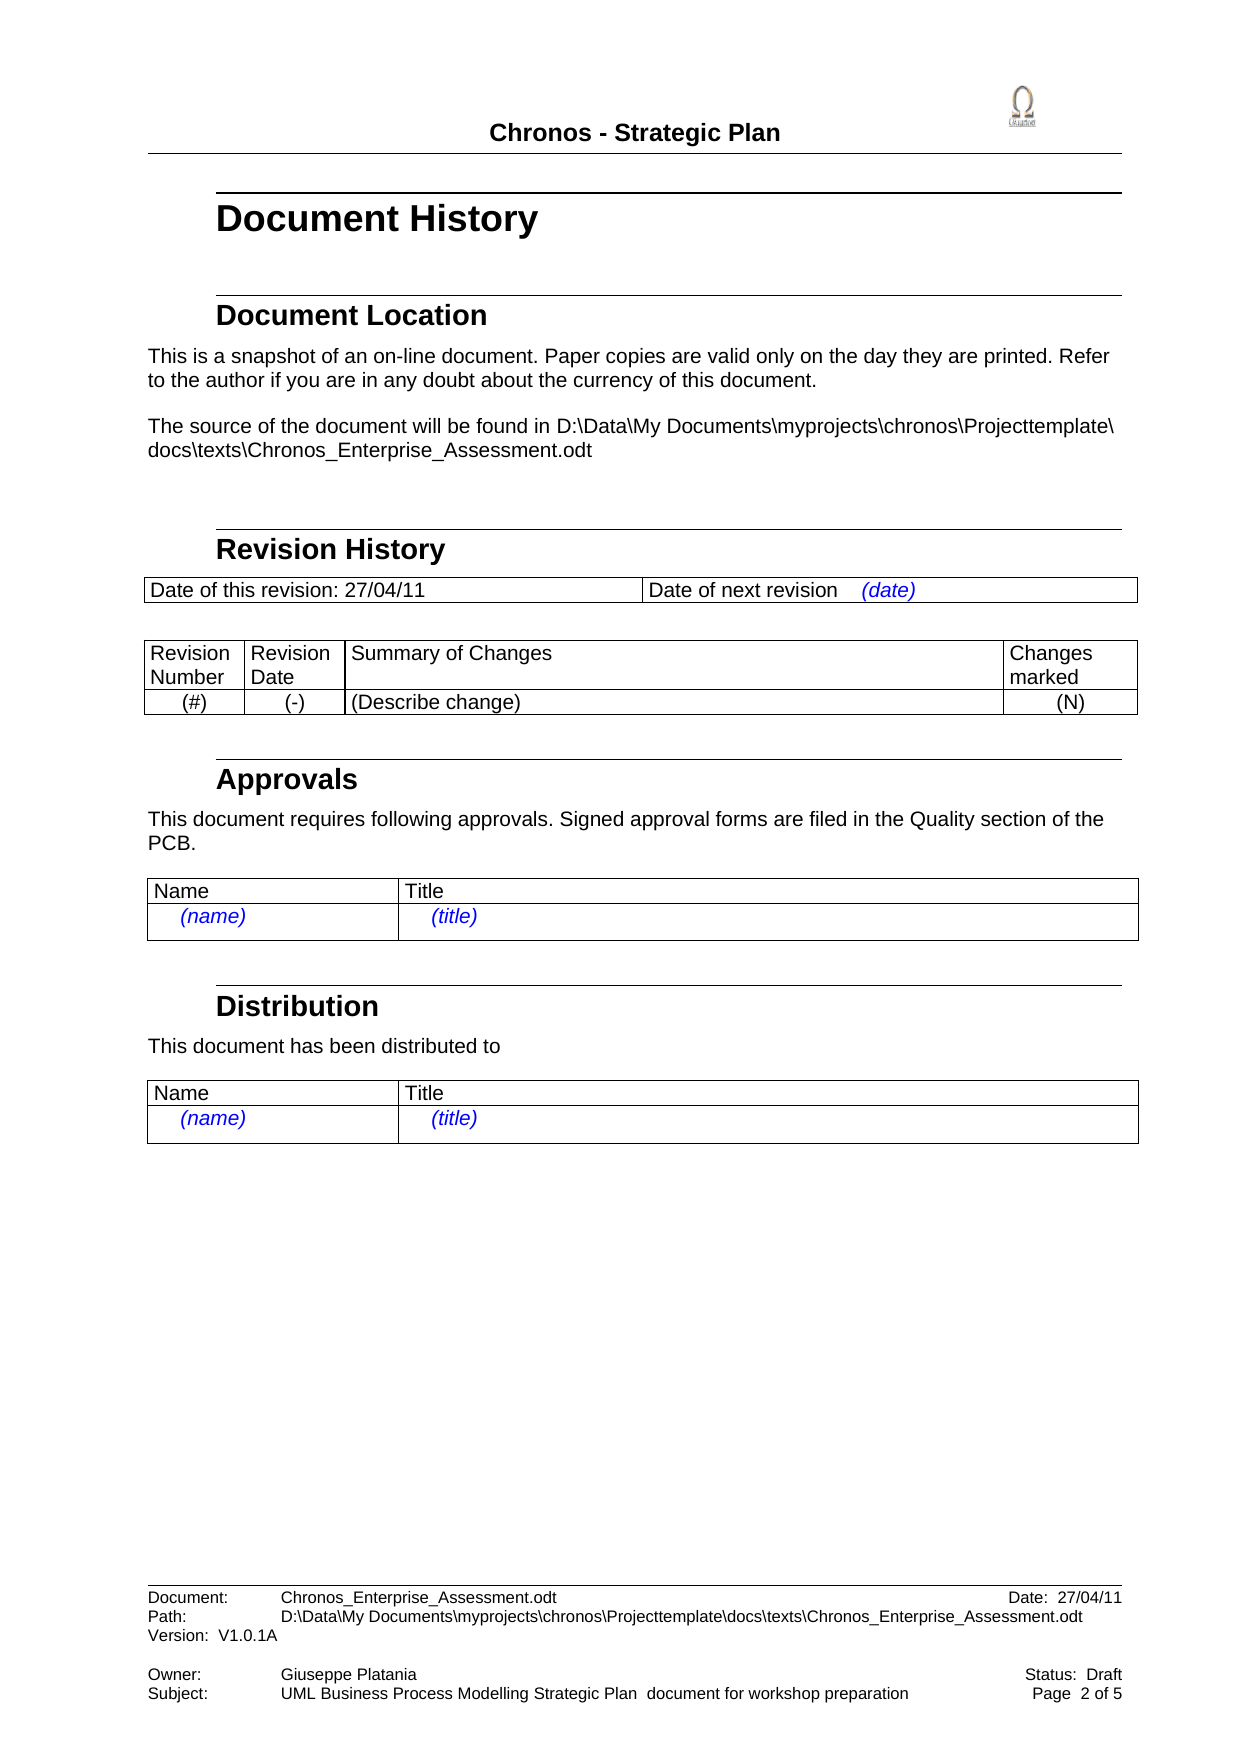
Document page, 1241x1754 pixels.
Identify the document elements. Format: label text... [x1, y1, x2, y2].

table_header Name [148, 879, 398, 903]
subtitle Approvals [216, 760, 1122, 796]
table_header Revision Date [245, 641, 344, 688]
subtitle Document Location [216, 296, 1122, 332]
table_header Title [399, 1081, 1138, 1105]
table_cell (Describe change) [346, 690, 1003, 713]
subtitle Revision History [216, 530, 1122, 565]
text This document requires following approvals. Signed approval forms are filed in the Quality section of the PCB. [148, 807, 1122, 855]
text This document has been distributed to [148, 1034, 1122, 1058]
table_cell (title) [399, 904, 1138, 940]
table_cell (#) [145, 690, 244, 713]
subtitle Distribution [216, 986, 1122, 1022]
table_header Name [148, 1081, 398, 1105]
text The source of the document will be found in D:\Data\My Documents\myprojects\chronos\Projecttemplate\docs\texts\Chronos_Enterprise_Assessment.odt [148, 414, 1122, 462]
table_header Date of this revision: 27/04/11 [145, 578, 642, 602]
subtitle Document History [216, 194, 1122, 239]
table_cell (N) [1004, 690, 1137, 713]
table_header Changes marked [1004, 641, 1137, 688]
text This is a snapshot of an on-line document. Paper copies are valid only on the day they are printed. Refer to the author if you are in any doubt about the currency of this document. [148, 344, 1122, 392]
picture [1008, 84, 1036, 127]
table_cell (title) [399, 1106, 1138, 1143]
table_header Date of next revision (date) [643, 578, 1137, 602]
table_header Title [399, 879, 1138, 903]
table_cell (name) [148, 904, 398, 940]
table_header Revision Number [145, 641, 244, 688]
table_cell (-) [245, 690, 344, 713]
table_cell (name) [148, 1106, 398, 1143]
table_header Summary of Changes [346, 641, 1003, 688]
